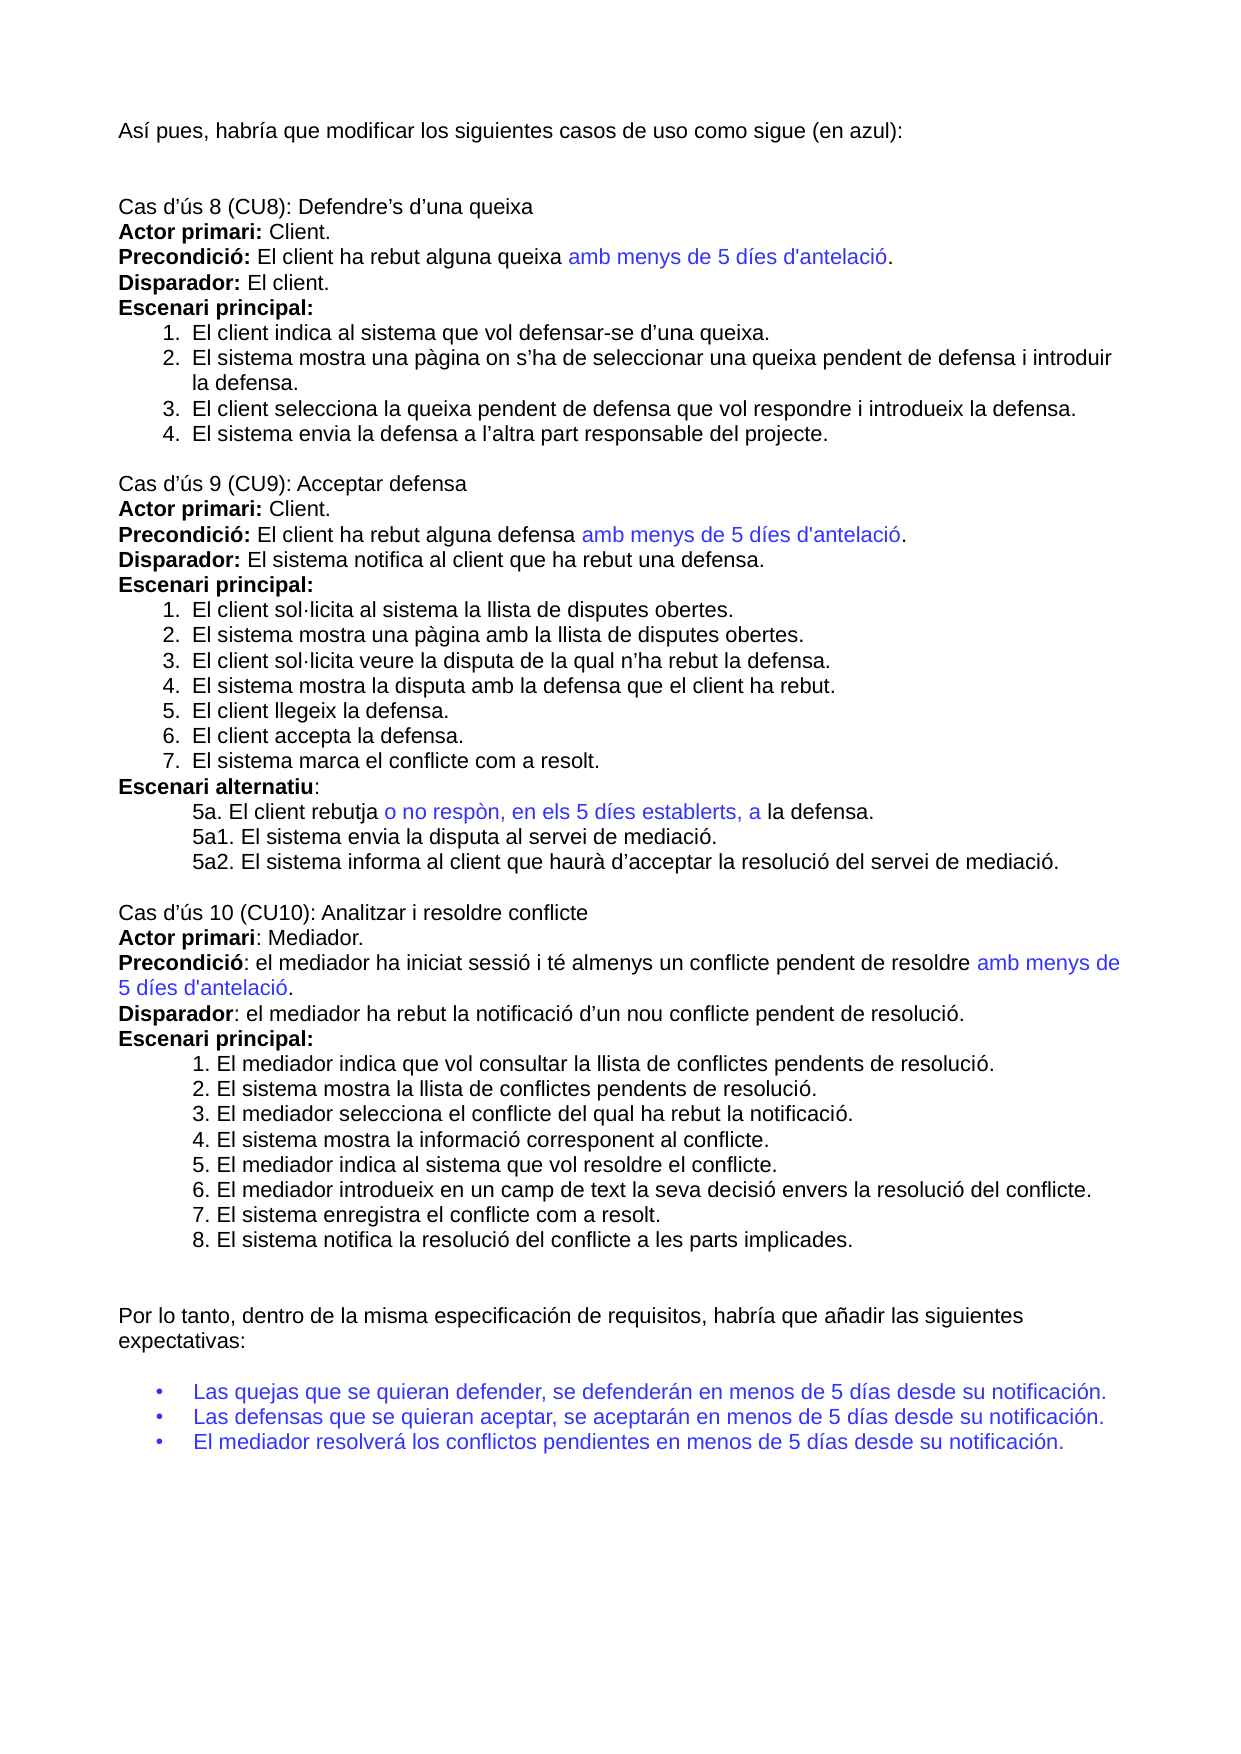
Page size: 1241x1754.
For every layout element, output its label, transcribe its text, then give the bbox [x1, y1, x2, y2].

list El sistema mostra una pàgina amb la llista de disputes obertes. [162, 622, 1122, 647]
list El sistema mostra una pàgina on s’ha de seleccionar una queixa pendent de defensa i introduir [162, 345, 1122, 370]
text Cas d’ús 10 (CU10): Analitzar i resoldre conflicte [118, 899, 1122, 925]
text Por lo tanto, dentro de la misma especificación de requisitos, habría que añadir las siguientes expectativas: [118, 1303, 1122, 1353]
list la defensa. [162, 370, 1122, 395]
text Actor primari: Mediador. Precondició: el mediador ha iniciat sessió i té almenys un conflicte pendent de resoldre amb menys de 5 díes d'antelació. [118, 925, 1122, 1000]
list Las defensas que se quieran aceptar, se aceptarán en menos de 5 días desde su notificación. [156, 1404, 1122, 1429]
text 2. El sistema mostra la llista de conflictes pendents de resolució. 3. El mediador selecciona el conflicte del qual ha rebut la notificació. 4. El sistema mostra la informació corresponent al conflicte. [118, 1076, 1122, 1152]
text 7. El sistema enregistra el conflicte com a resolt. 8. El sistema notifica la resolució del conflicte a les parts implicades. [118, 1202, 1122, 1252]
list El client sol·licita al sistema la llista de disputes obertes. [162, 597, 1122, 622]
text Disparador: El client. Escenari principal: [118, 269, 1122, 320]
list El client sol·licita veure la disputa de la qual n’ha rebut la defensa. [162, 647, 1122, 673]
text Así pues, habría que modificar los siguientes casos de uso como sigue (en azul): [118, 118, 1122, 143]
list El sistema marca el conflicte com a resolt. [162, 748, 1122, 773]
list El client indica al sistema que vol defensar-se d’una queixa. [162, 320, 1122, 345]
text Actor primari: Client. Precondició: El client ha rebut alguna defensa amb menys de 5 díes d'antelació. Disparador: El sistema notifica al client que ha rebut una defensa. [118, 496, 1122, 572]
text 5. El mediador indica al sistema que vol resoldre el conflicte. 6. El mediador introdueix en un camp de text la seva decisió envers la resolució del conflicte. [118, 1152, 1122, 1202]
list El client accepta la defensa. [162, 723, 1122, 748]
text Escenari principal: [118, 572, 1122, 597]
list El mediador resolverá los conflictos pendientes en menos de 5 días desde su notificación. [156, 1429, 1122, 1454]
text Disparador: el mediador ha rebut la notificació d’un nou conflicte pendent de resolució. [118, 1000, 1122, 1026]
text Cas d’ús 9 (CU9): Acceptar defensa [118, 471, 1122, 496]
text 5a. El client rebutja o no respòn, en els 5 díes establerts, a la defensa. 5a1. El sistema envia la disputa al servei de mediació. 5a2. El sistema informa al client que haurà d’acceptar la resolució del servei de mediació. [118, 799, 1122, 874]
list El client selecciona la queixa pendent de defensa que vol respondre i introdueix la defensa. [162, 395, 1122, 421]
text Actor primari: Client. Precondició: El client ha rebut alguna queixa amb menys de 5 díes d'antelació. [118, 219, 1122, 269]
list Las quejas que se quieran defender, se defenderán en menos de 5 días desde su notificación. [156, 1378, 1122, 1404]
list El sistema mostra la disputa amb la defensa que el client ha rebut. [162, 673, 1122, 698]
text 1. El mediador indica que vol consultar la llista de conflictes pendents de resolució. [118, 1051, 1122, 1076]
list El sistema envia la defensa a l’altra part responsable del projecte. [162, 421, 1122, 446]
text Cas d’ús 8 (CU8): Defendre’s d’una queixa [118, 194, 1122, 219]
text Escenari alternatiu: [118, 773, 1122, 799]
text Escenari principal: [118, 1026, 1122, 1051]
list El client llegeix la defensa. [162, 698, 1122, 723]
